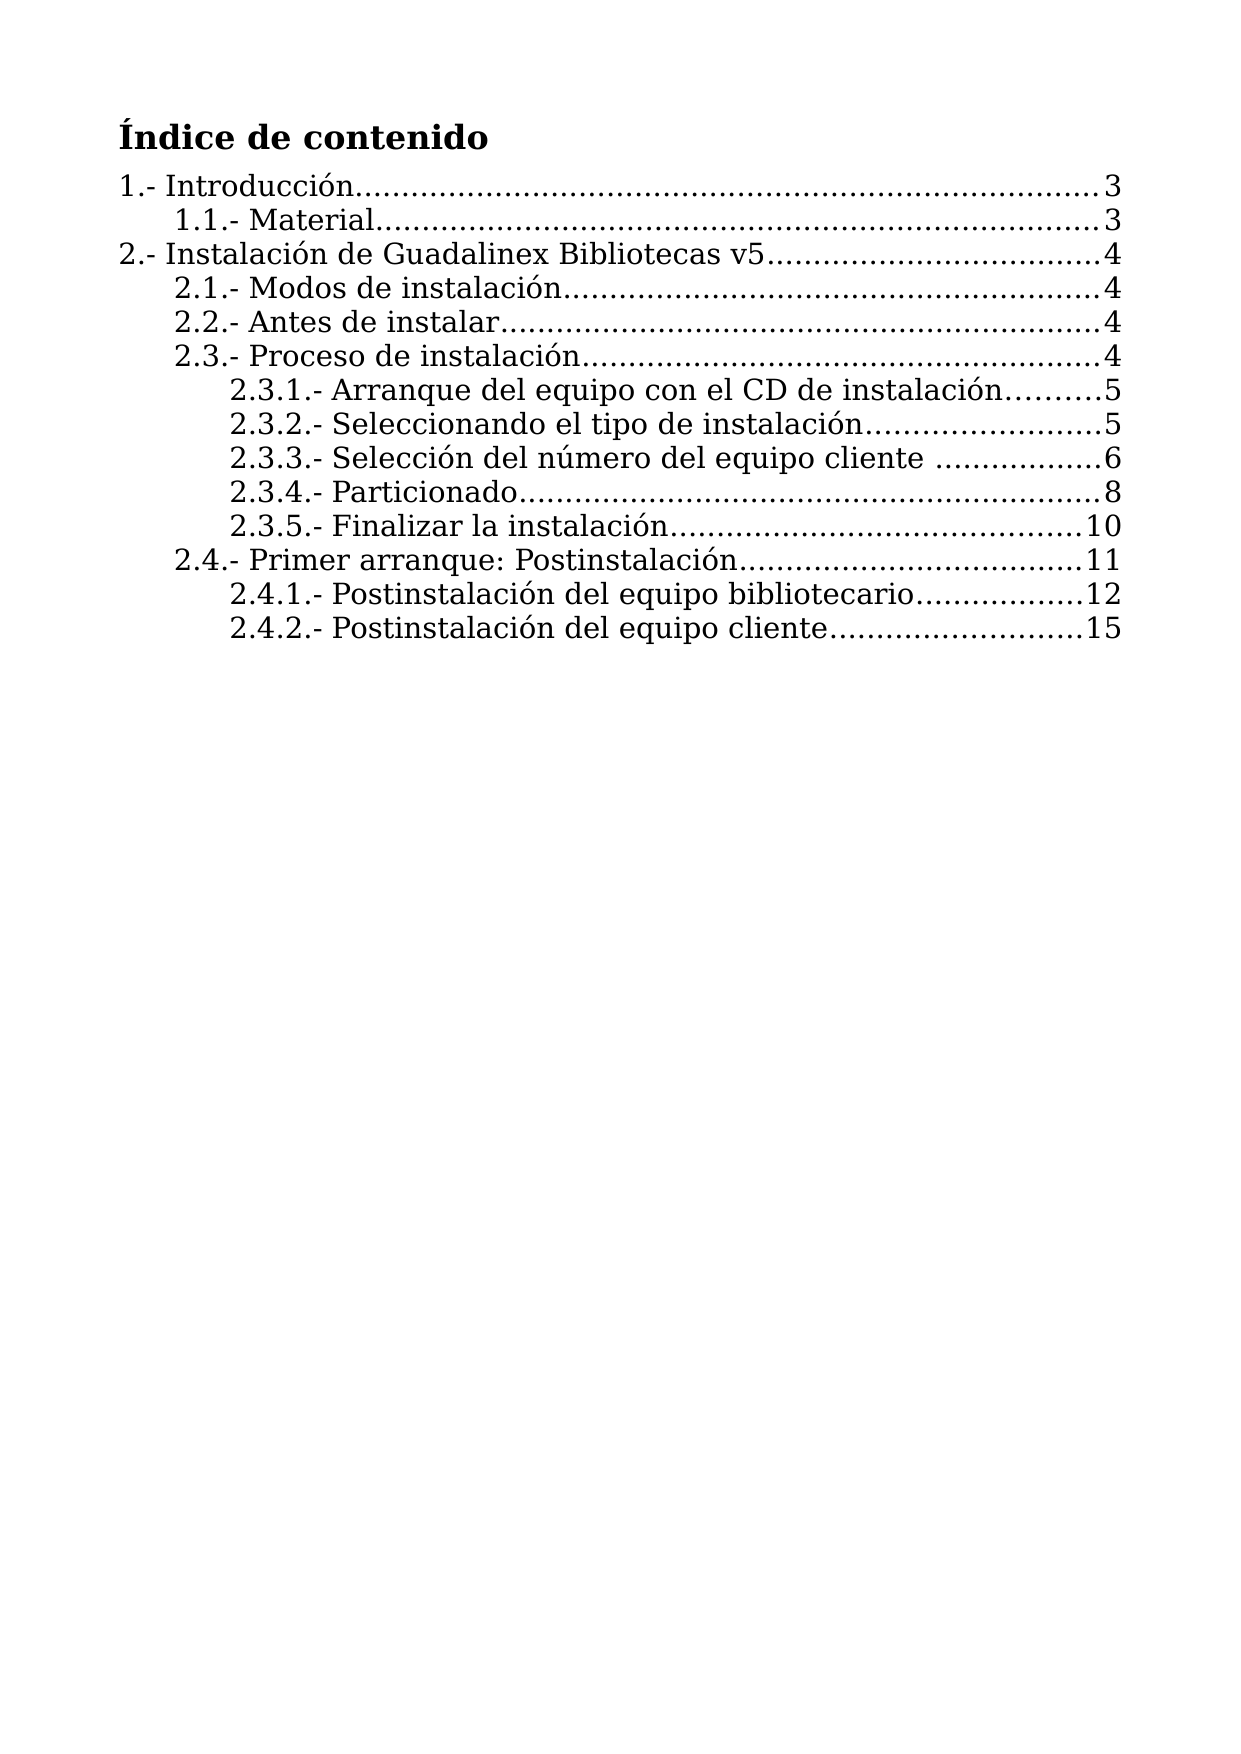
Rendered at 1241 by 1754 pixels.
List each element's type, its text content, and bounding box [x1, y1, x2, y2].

text 2.4.- Primer arranque: Postinstalación 11 [118, 543, 1122, 577]
text 2.3.4.- Particionado 8 [118, 475, 1122, 509]
text 2.- Instalación de Guadalinex Bibliotecas v5 4 [118, 238, 1122, 272]
text 2.3.- Proceso de instalación 4 [118, 339, 1122, 373]
text 2.3.1.- Arranque del equipo con el CD de instalación 5 [118, 373, 1122, 407]
text 2.3.5.- Finalizar la instalación 10 [118, 509, 1122, 543]
text 2.3.2.- Seleccionando el tipo de instalación 5 [118, 407, 1122, 441]
text 2.1.- Modos de instalación 4 [118, 272, 1122, 306]
text 2.4.1.- Postinstalación del equipo bibliotecario 12 [118, 577, 1122, 611]
text 1.- Introducción 3 [118, 170, 1122, 204]
text 1.1.- Material 3 [118, 204, 1122, 238]
subtitle Índice de contenido [118, 118, 1122, 157]
text 2.2.- Antes de instalar 4 [118, 306, 1122, 339]
text 2.3.3.- Selección del número del equipo cliente 6 [118, 441, 1122, 475]
text 2.4.2.- Postinstalación del equipo cliente 15 [118, 611, 1122, 645]
